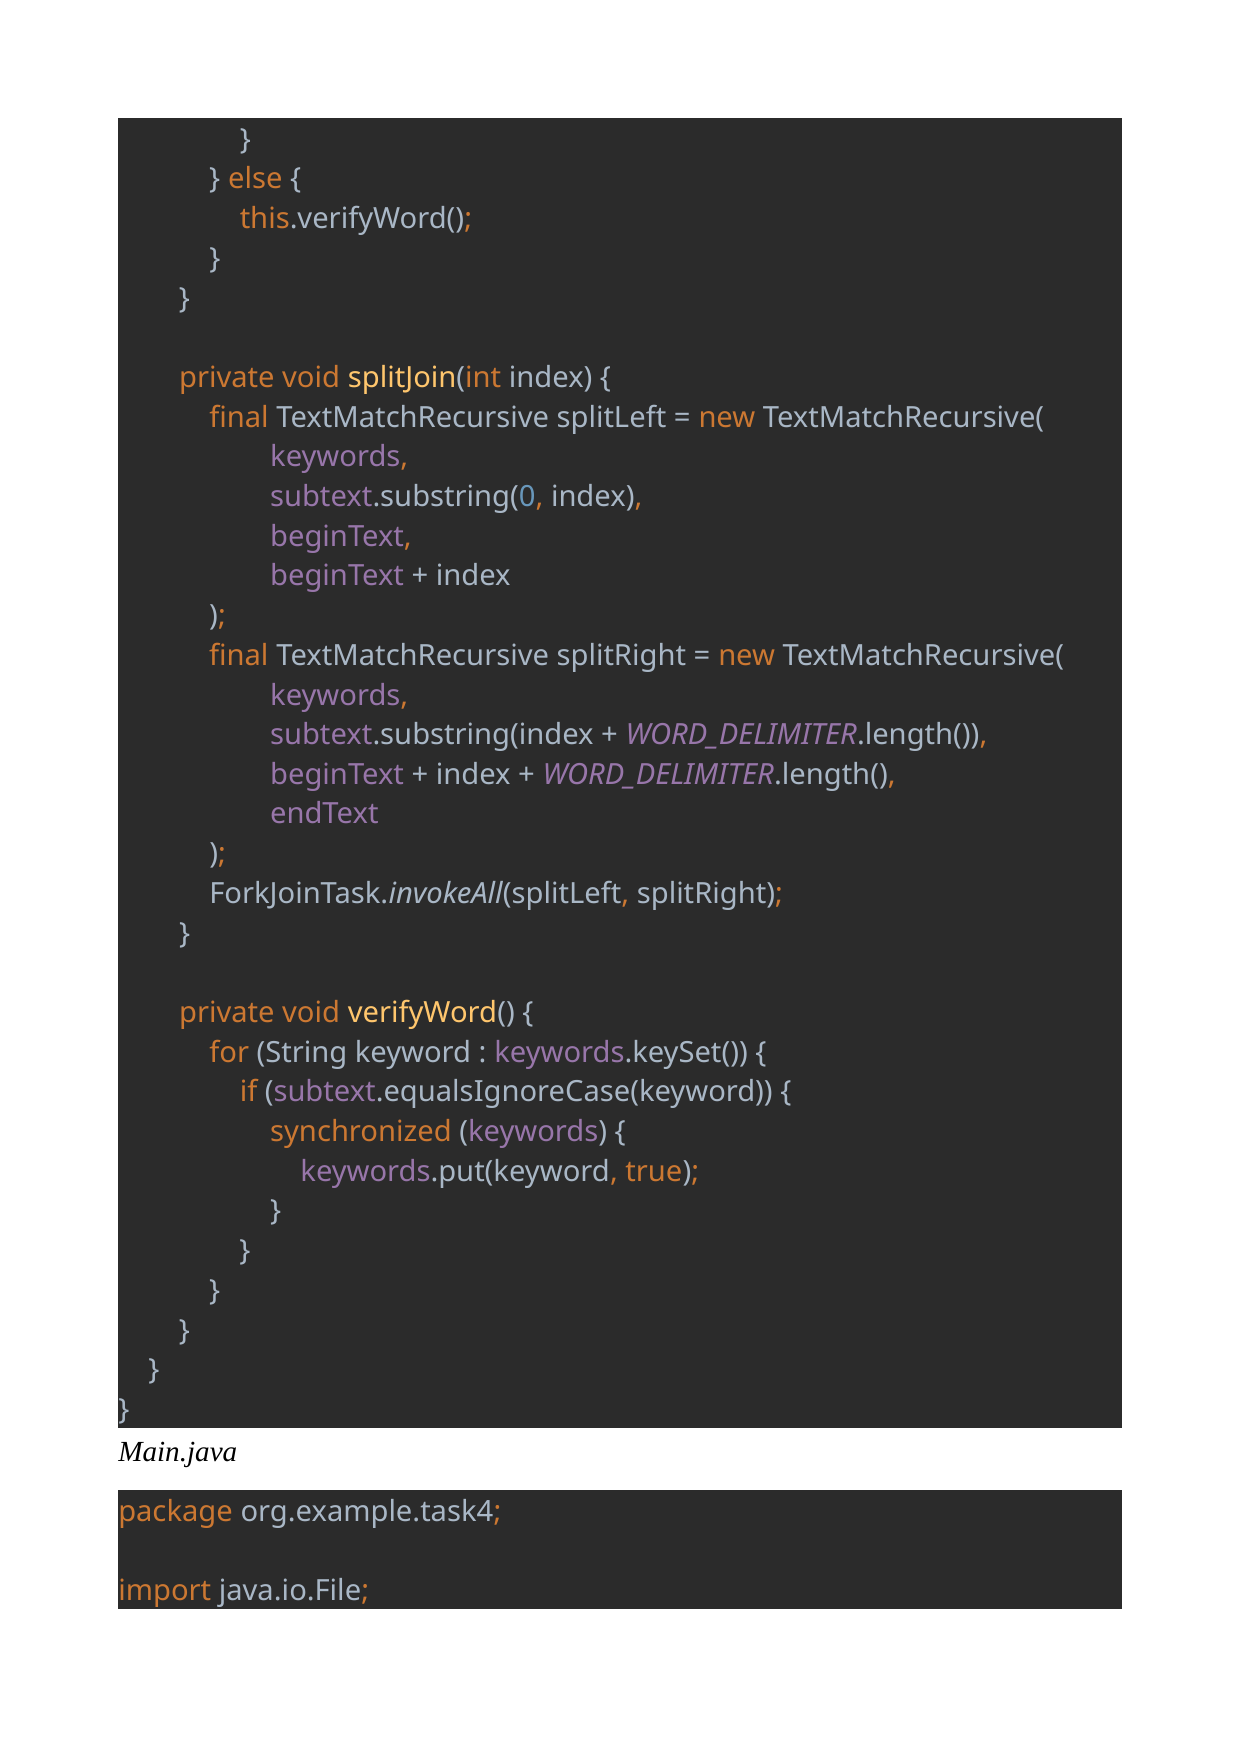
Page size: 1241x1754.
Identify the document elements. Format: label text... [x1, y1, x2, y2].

text Main.java [118, 1434, 1122, 1467]
text } } else { this.verifyWord(); } } private void splitJoin(int index) { final TextMatchRecursive splitLeft = new TextMatchRecursive( keywords, subtext.substring(0, index), beginText, beginText + index ); final TextMatchRecursive splitRight = new TextMatchRecursive( keywords, subtext.substring(index + WORD_DELIMITER.length()), beginText + index + WORD_DELIMITER.length(), endText ); ForkJoinTask.invokeAll(splitLeft, splitRight); } private void verifyWord() { for (String keyword : keywords.keySet()) { if (subtext.equalsIgnoreCase(keyword)) { synchronized (keywords) { keywords.put(keyword, true); } } } } } } [118, 118, 1122, 1428]
text package org.example.task4; import java.io.File; [118, 1490, 1122, 1609]
